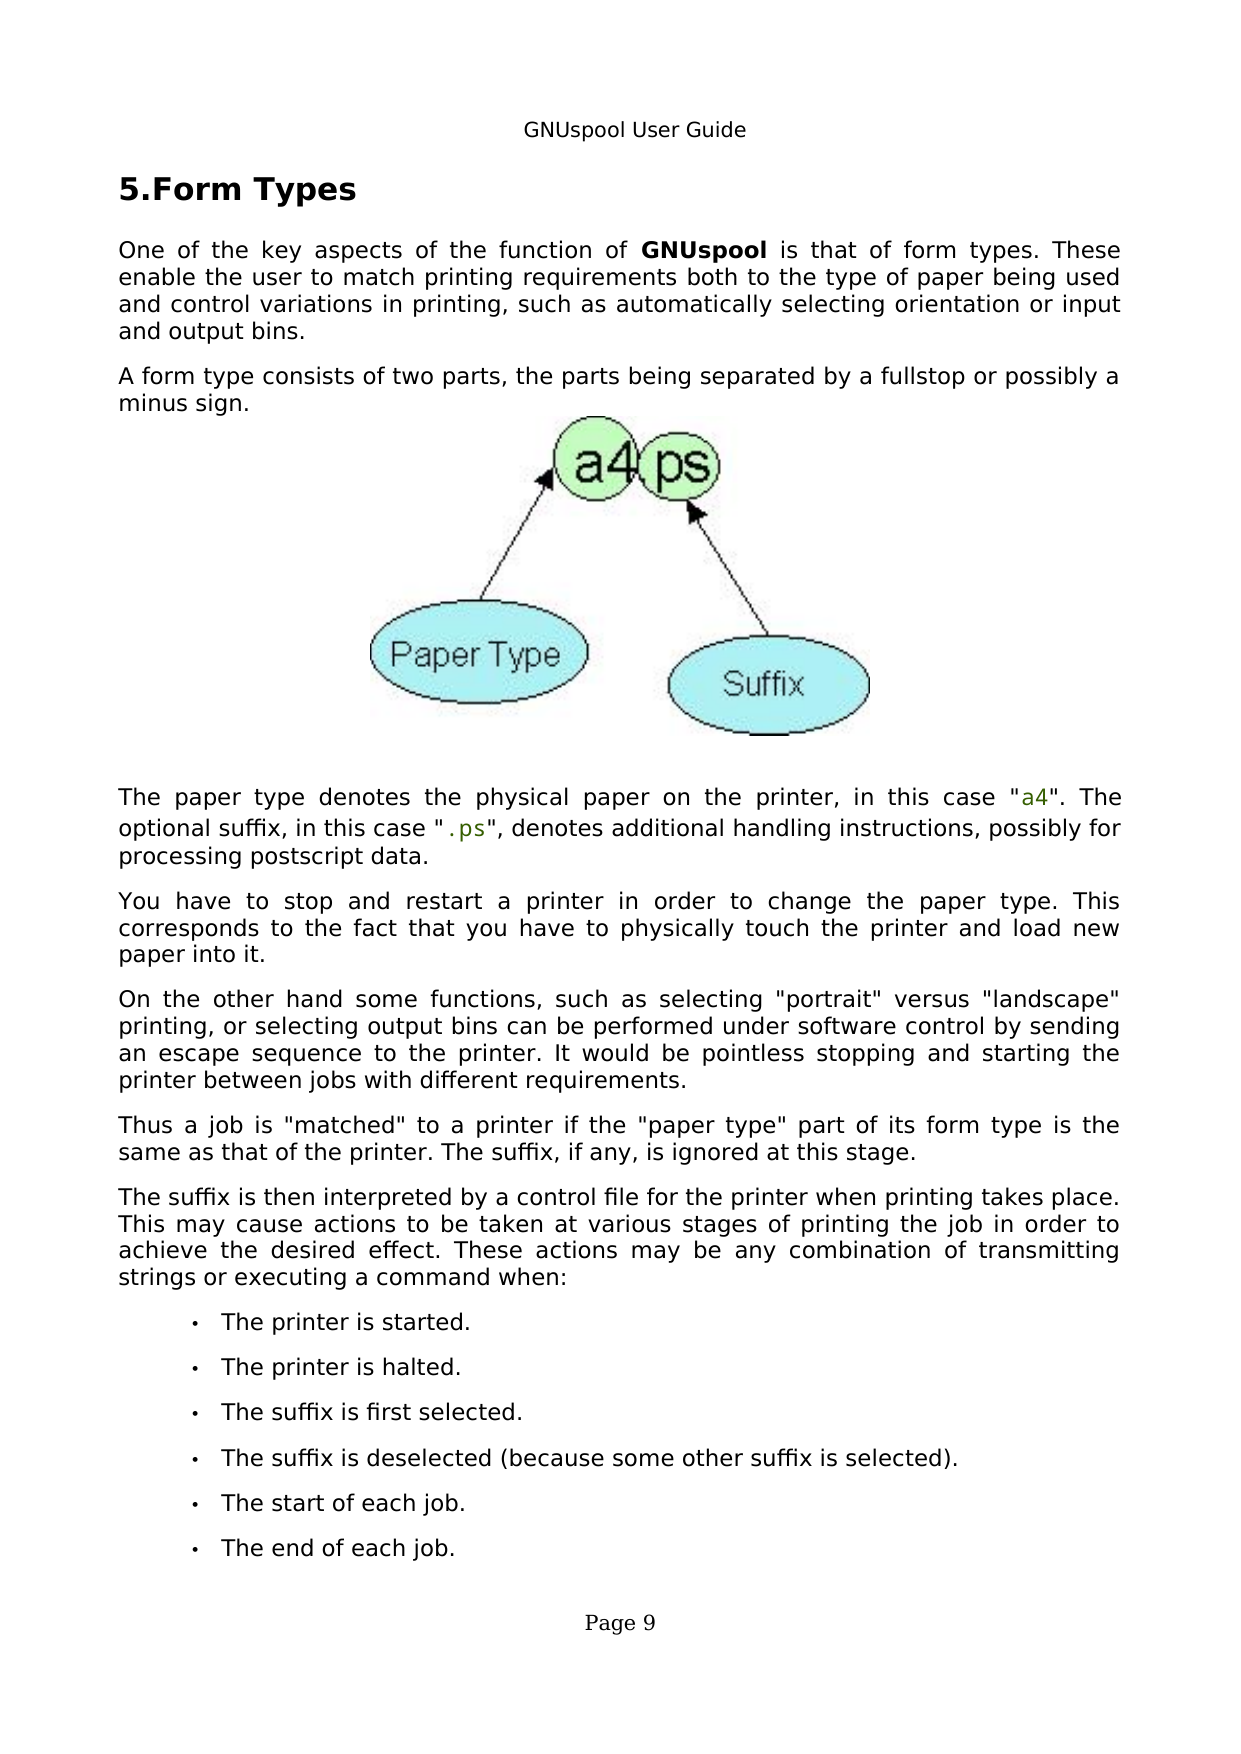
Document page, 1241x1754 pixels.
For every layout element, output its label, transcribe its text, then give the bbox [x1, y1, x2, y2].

text On the other hand some functions, such as selecting "portrait" versus "landscape" printing, or selecting output bins can be performed under software control by sending an escape sequence to the printer. It would be pointless stopping and starting the printer between jobs with different requirements. [118, 987, 1122, 1094]
list The printer is started. [192, 1309, 1122, 1336]
list The end of each job. [192, 1535, 1122, 1562]
subtitle Form Types [118, 172, 1122, 208]
text The paper type denotes the physical paper on the printer, in this case "a4". The optional suffix, in this case ".ps", denotes additional handling instructions, possibly for processing postscript data. [118, 780, 1122, 870]
list The suffix is first selected. [192, 1399, 1122, 1426]
picture [370, 416, 870, 736]
text A form type consists of two parts, the parts being separated by a fullstop or possibly a minus sign. [118, 363, 1122, 417]
text You have to stop and restart a printer in order to change the paper type. This corresponds to the fact that you have to physically touch the printer and load new paper into it. [118, 888, 1122, 968]
text One of the key aspects of the function of GNUspool is that of form types. These enable the user to match printing requirements both to the type of paper being used and control variations in printing, such as automatically selecting orientation or input and output bins. [118, 238, 1122, 345]
list The start of each job. [192, 1490, 1122, 1517]
text Thus a job is "matched" to a printer if the "paper type" part of its form type is the same as that of the printer. The suffix, if any, is ignored at this stage. [118, 1112, 1122, 1166]
text The suffix is then interpreted by a control file for the printer when printing takes place. This may cause actions to be taken at various stages of printing the job in order to achieve the desired effect. These actions may be any combination of transmitting strings or executing a command when: [118, 1184, 1122, 1291]
list The suffix is deselected (because some other suffix is selected). [192, 1445, 1122, 1471]
list The printer is halted. [192, 1354, 1122, 1381]
